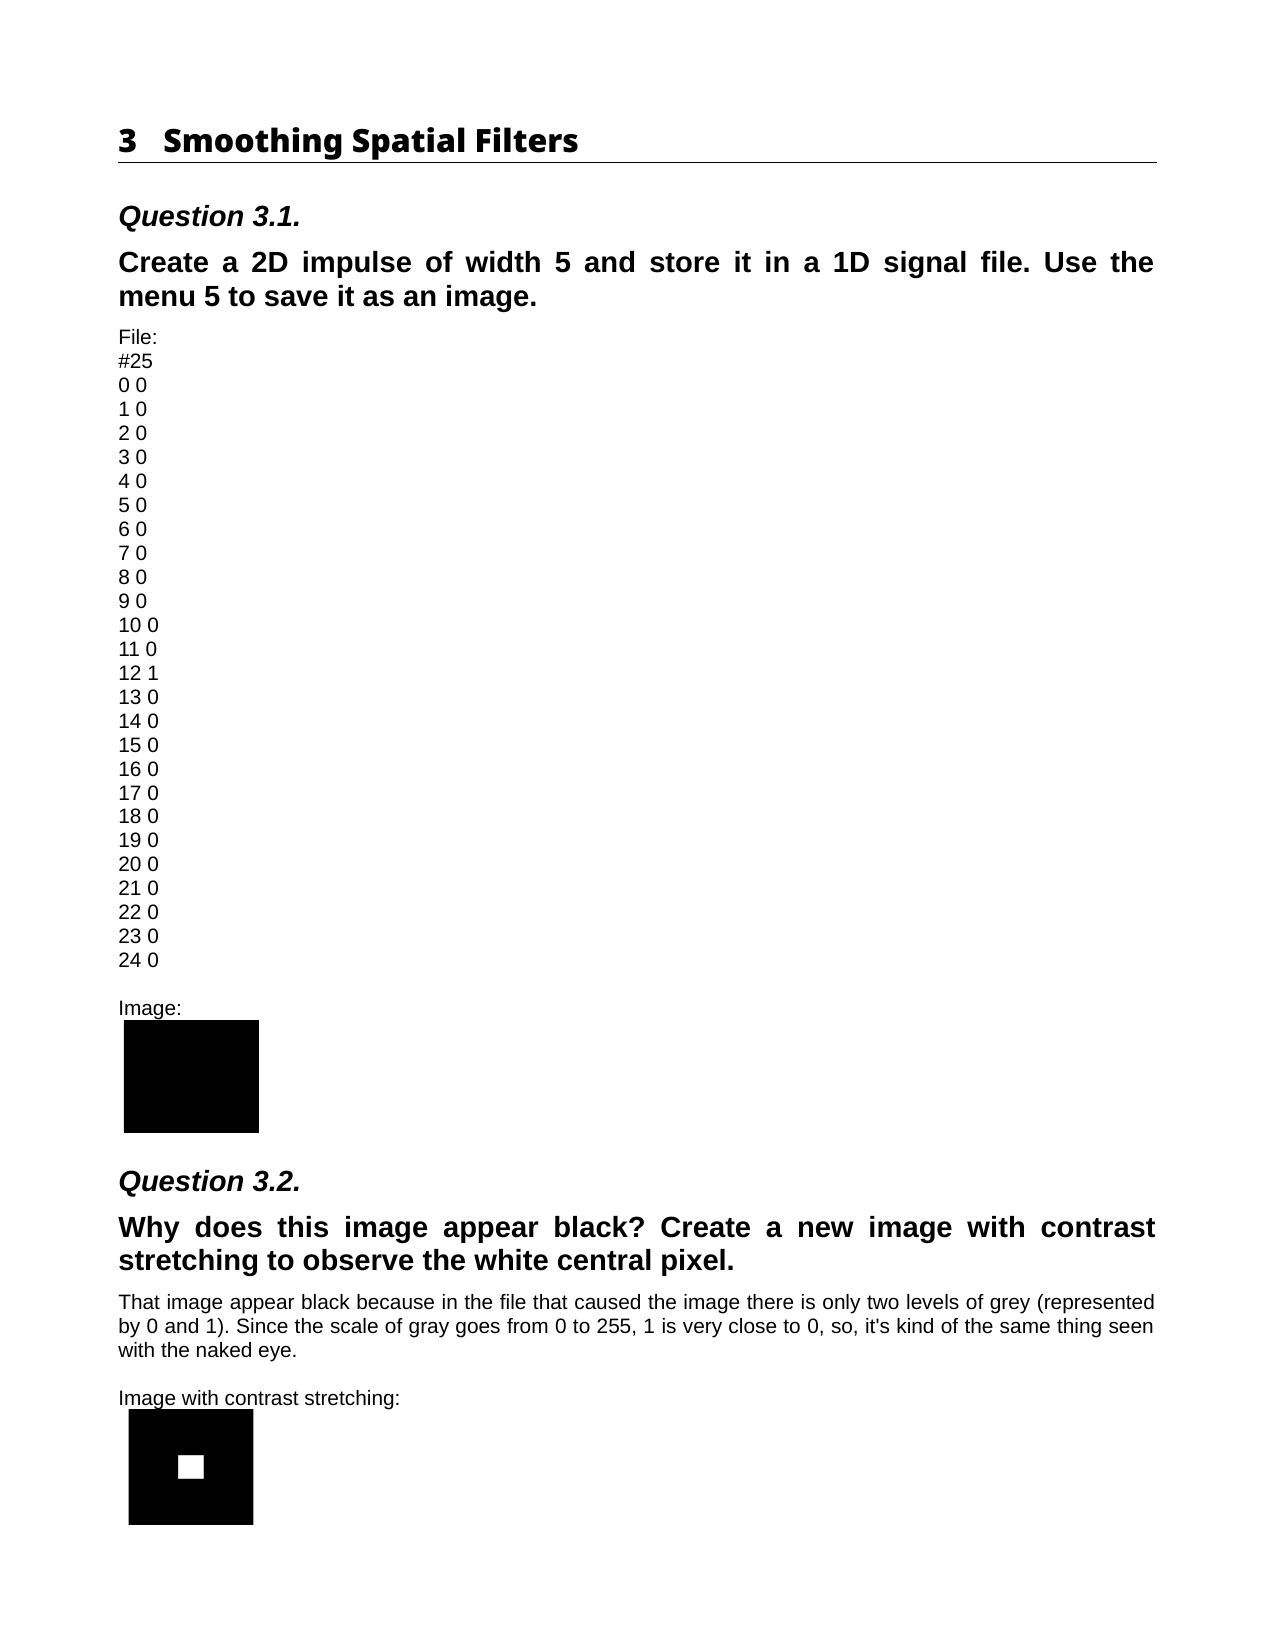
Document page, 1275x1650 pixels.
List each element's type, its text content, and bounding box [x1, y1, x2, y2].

text #25 [118, 349, 1157, 373]
subtitle Smoothing Spatial Filters [118, 118, 1157, 162]
text 7 0 [118, 541, 1157, 565]
text File: [118, 325, 1157, 349]
text 13 0 [118, 684, 1157, 708]
text 21 0 [118, 876, 1157, 900]
subtitle Question 3.1. [118, 199, 1157, 233]
text Why does this image appear black? Create a new image with contrast stretching to observe the white central pixel. [118, 1210, 1157, 1277]
text 6 0 [118, 517, 1157, 541]
text 2 0 [118, 421, 1157, 445]
text 24 0 [118, 948, 1157, 972]
text 20 0 [118, 852, 1157, 876]
text That image appear black because in the file that caused the image there is only two levels of grey (represented by 0 and 1). Since the scale of gray goes from 0 to 255, 1 is very close to 0, so, it's kind of the same thing seen with the naked eye. [118, 1289, 1157, 1361]
text 17 0 [118, 780, 1157, 804]
text 14 0 [118, 708, 1157, 732]
text 8 0 [118, 565, 1157, 589]
text 22 0 [118, 900, 1157, 924]
text 4 0 [118, 469, 1157, 493]
text Image with contrast stretching: [118, 1385, 1157, 1409]
subtitle Question 3.2. [118, 1164, 1157, 1197]
text 12 1 [118, 661, 1157, 684]
text 10 0 [118, 613, 1157, 637]
text 0 0 [118, 373, 1157, 397]
text 11 0 [118, 637, 1157, 661]
text 5 0 [118, 493, 1157, 517]
text Image: [118, 996, 1157, 1020]
text 1 0 [118, 397, 1157, 421]
text Create a 2D impulse of width 5 and store it in a 1D signal file. Use the menu 5 to save it as an image. [118, 246, 1157, 313]
text 9 0 [118, 589, 1157, 613]
text 16 0 [118, 756, 1157, 780]
text 23 0 [118, 924, 1157, 948]
picture [123, 1020, 259, 1133]
text 18 0 [118, 804, 1157, 828]
text 19 0 [118, 828, 1157, 852]
text 15 0 [118, 732, 1157, 756]
picture [128, 1409, 254, 1525]
text 3 0 [118, 445, 1157, 469]
